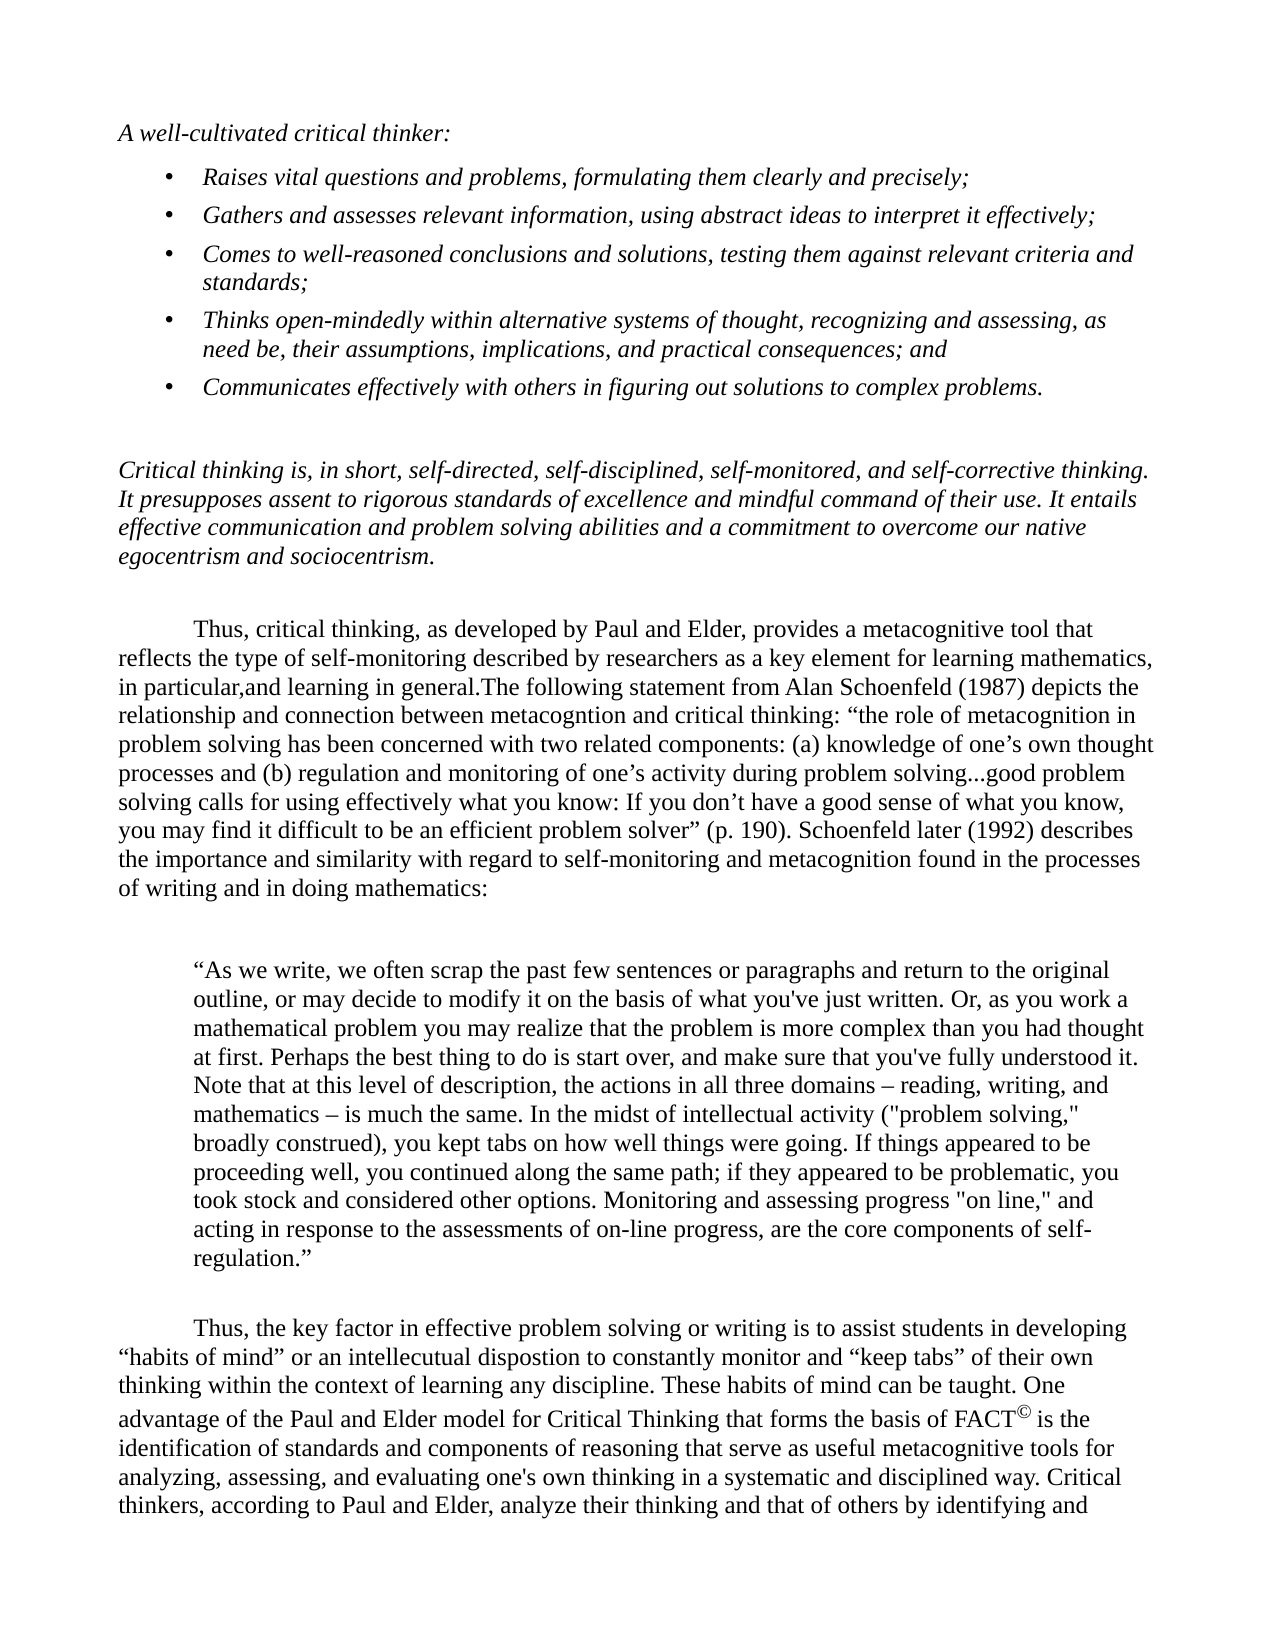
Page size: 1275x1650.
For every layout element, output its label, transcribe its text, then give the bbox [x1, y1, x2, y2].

text Thus, the key factor in effective problem solving or writing is to assist students in developing “habits of mind” or an intellecutual dispostion to constantly monitor and “keep tabs” of their own thinking within the context of learning any discipline. These habits of mind can be taught. One advantage of the Paul and Elder model for Critical Thinking that forms the basis of FACT© is the identification of standards and components of reasoning that serve as useful metacognitive tools for analyzing, assessing, and evaluating one's own thinking in a systematic and disciplined way. Critical thinkers, according to Paul and Elder, analyze their thinking and that of others by identifying and [118, 1313, 1157, 1519]
text “As we write, we often scrap the past few sentences or paragraphs and return to the original outline, or may decide to modify it on the basis of what you've just written. Or, as you work a mathematical problem you may realize that the problem is more complex than you had thought at first. Perhaps the best thing to do is start over, and make sure that you've fully understood it. Note that at this level of description, the actions in all three domains – reading, writing, and mathematics – is much the same. In the midst of intellectual activity ("problem solving," broadly construed), you kept tabs on how well things were going. If things appeared to be proceeding well, you continued along the same path; if they appeared to be problematic, you took stock and considered other options. Monitoring and assessing progress "on line," and acting in response to the assessments of on-line progress, are the core components of self- regulation.” [118, 956, 1157, 1272]
list Comes to well-reasoned conclusions and solutions, testing them against relevant criteria and standards; [165, 239, 1157, 296]
list Communicates effectively with others in figuring out solutions to complex problems. [165, 372, 1157, 401]
text A well-cultivated critical thinker: [118, 118, 1157, 147]
list Thinks open-mindedly within alternative systems of thought, recognizing and assessing, as need be, their assumptions, implications, and practical consequences; and [165, 306, 1157, 363]
list Raises vital questions and problems, formulating them clearly and precisely; [165, 162, 1157, 191]
text Thus, critical thinking, as developed by Paul and Elder, provides a metacognitive tool that reflects the type of self-monitoring described by researchers as a key element for learning mathematics, in particular,and learning in general.The following statement from Alan Schoenfeld (1987) depicts the relationship and connection between metacogntion and critical thinking: “the role of metacognition in problem solving has been concerned with two related components: (a) knowledge of one’s own thought processes and (b) regulation and monitoring of one’s activity during problem solving...good problem solving calls for using effectively what you know: If you don’t have a good sense of what you know, you may find it difficult to be an efficient problem solver” (p. 190). Schoenfeld later (1992) describes the importance and similarity with regard to self-monitoring and metacognition found in the processes of writing and in doing mathematics: [118, 614, 1157, 902]
text Critical thinking is, in short, self-directed, self-disciplined, self-monitored, and self-corrective thinking. It presupposes assent to rigorous standards of excellence and mindful command of their use. It entails effective communication and problem solving abilities and a commitment to overcome our native egocentrism and sociocentrism. [118, 455, 1157, 570]
list Gathers and assesses relevant information, using abstract ideas to interpret it effectively; [165, 201, 1157, 229]
